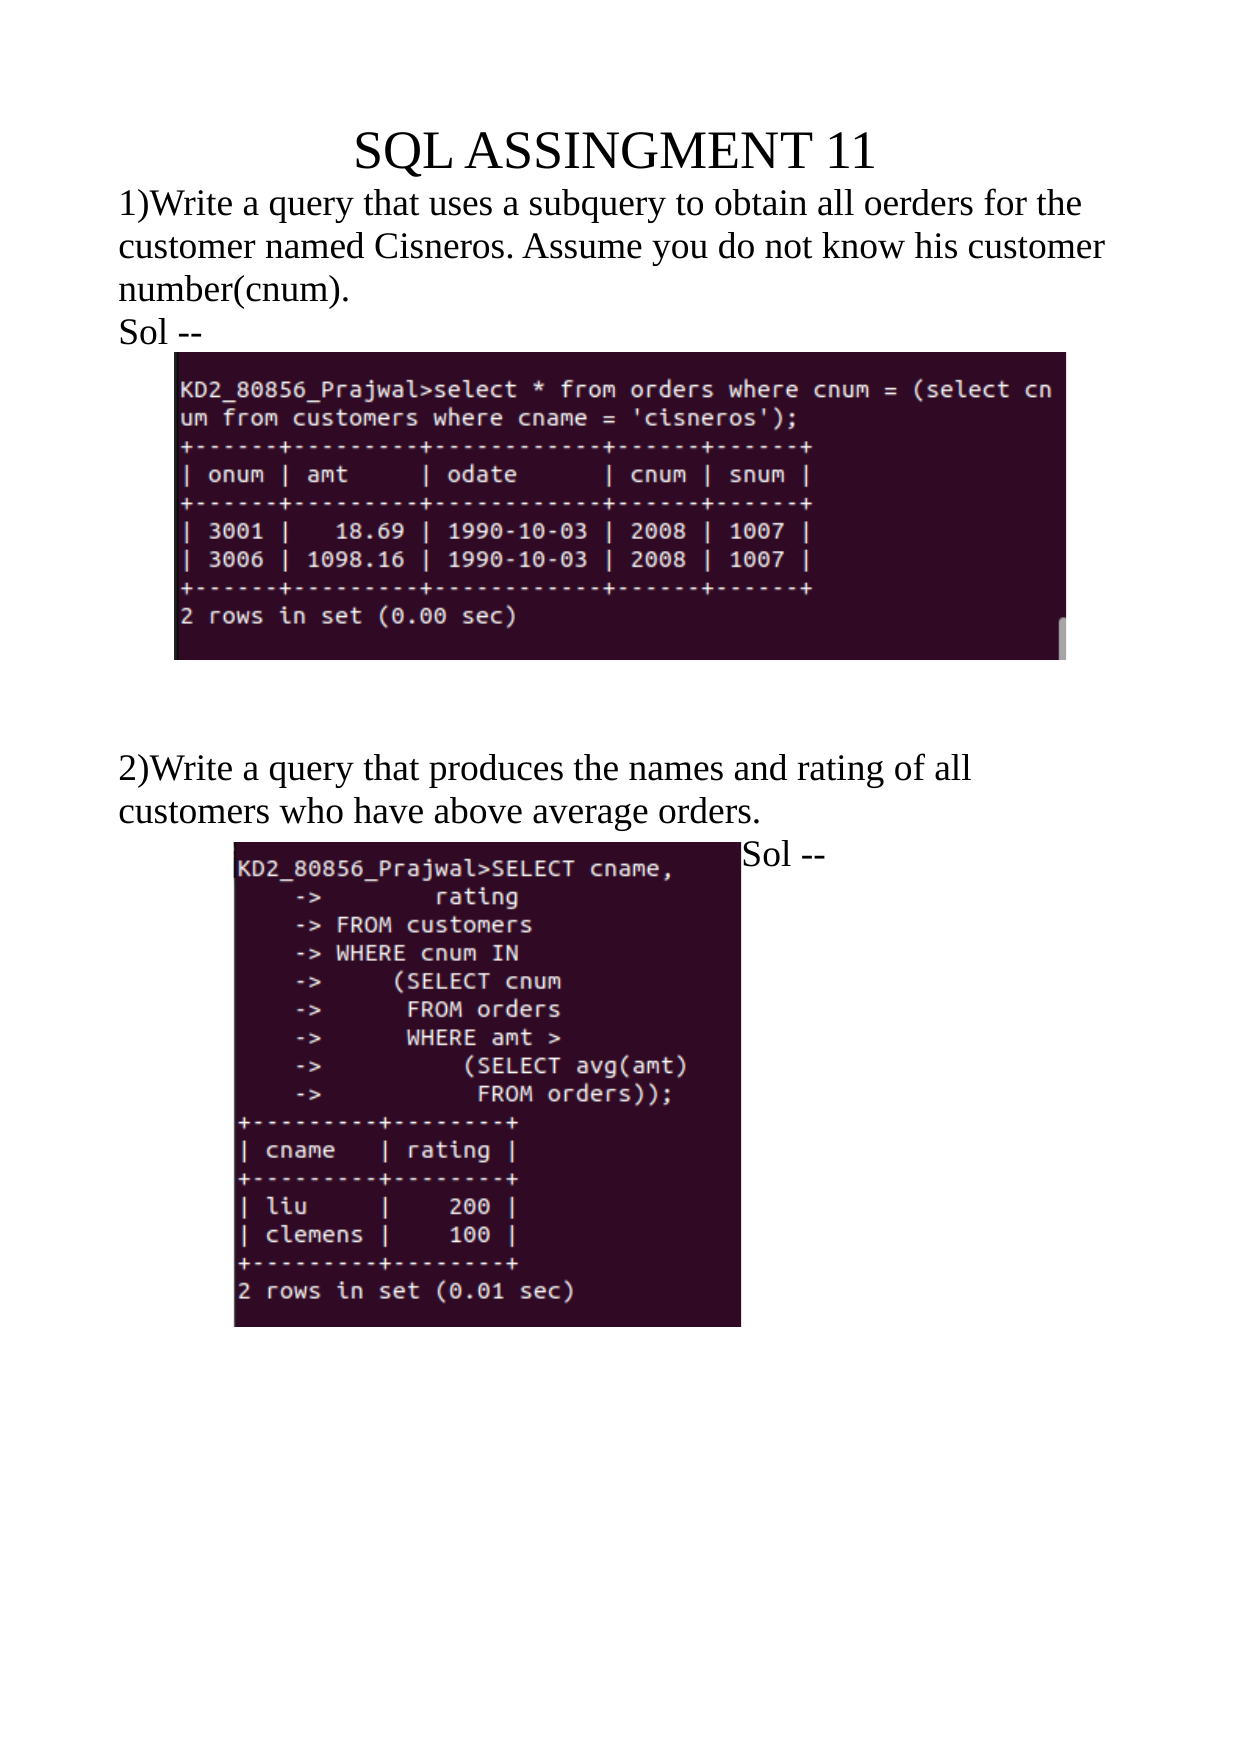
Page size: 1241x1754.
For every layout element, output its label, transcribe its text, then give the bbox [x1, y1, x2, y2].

text Sol -- [118, 832, 1122, 875]
text 1)Write a query that uses a subquery to obtain all oerders for the customer named Cisneros. Assume you do not know his customer number(cnum). [118, 180, 1122, 310]
picture [174, 352, 1067, 660]
picture [233, 842, 742, 1327]
text Sol -- [118, 310, 1122, 353]
text 2)Write a query that produces the names and rating of all customers who have above average orders. [118, 745, 1122, 832]
text SQL ASSINGMENT 11 [118, 118, 1122, 180]
